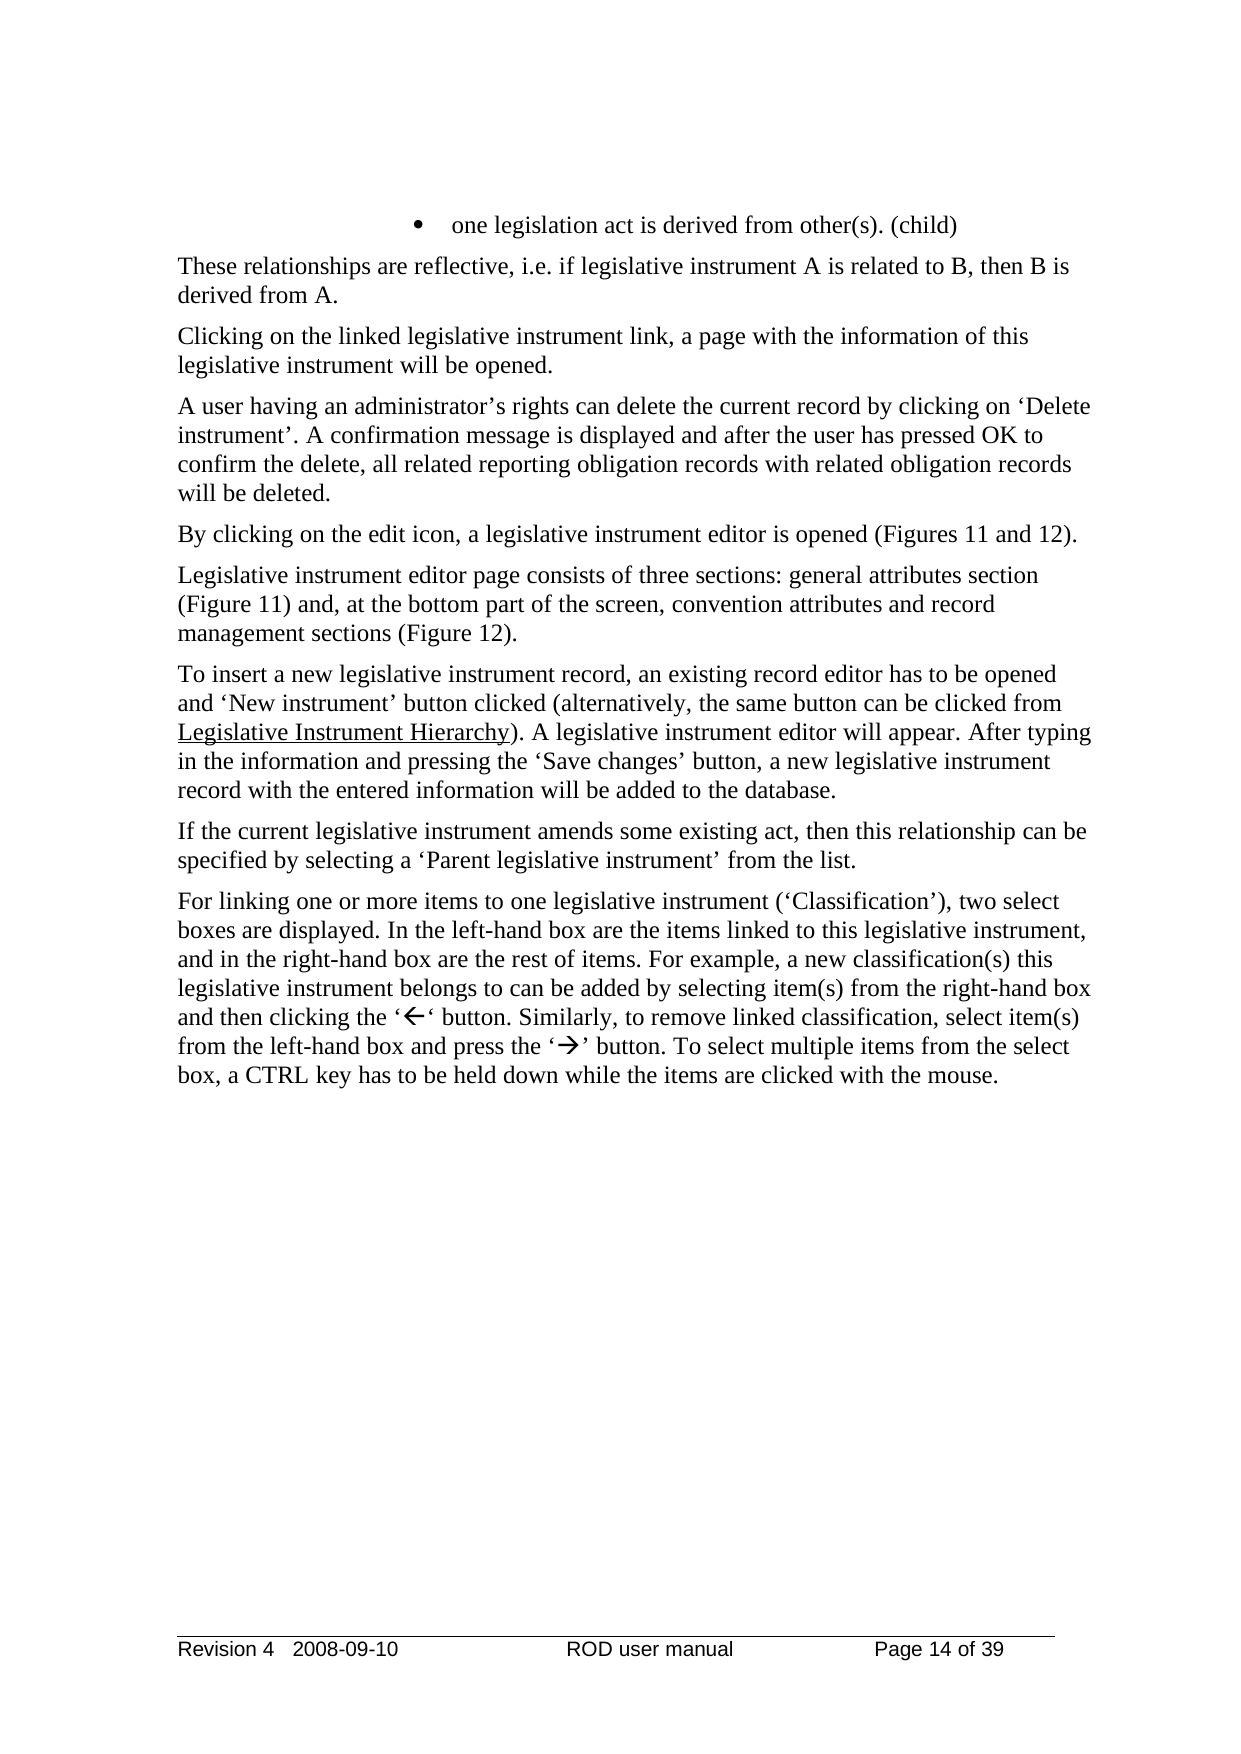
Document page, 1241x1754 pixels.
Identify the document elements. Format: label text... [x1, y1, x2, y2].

text By clicking on the edit icon, a legislative instrument editor is opened (Figures 11 and 12). [177, 519, 1092, 548]
text For linking one or more items to one legislative instrument (‘Classification’), two select boxes are displayed. In the left-hand box are the items linked to this legislative instrument, and in the right-hand box are the rest of items. For example, a new classification(s) this legislative instrument belongs to can be added by selecting item(s) from the right-hand box and then clicking the ‘‘ button. Similarly, to remove linked classification, select item(s) from the left-hand box and press the ‘’ button. To select multiple items from the select box, a CTRL key has to be held down while the items are clicked with the mouse. [177, 886, 1092, 1089]
text A user having an administrator’s rights can delete the current record by clicking on ‘Delete instrument’. A confirmation message is displayed and after the user has pressed OK to confirm the delete, all related reporting obligation records with related obligation records will be deleted. [177, 391, 1092, 507]
text These relationships are reflective, i.e. if legislative instrument A is related to B, then B is derived from A. [177, 251, 1092, 309]
text To insert a new legislative instrument record, an existing record editor has to be opened and ‘New instrument’ button clicked (alternatively, the same button can be clicked from Legislative Instrument Hierarchy). A legislative instrument editor will appear. After typing in the information and pressing the ‘Save changes’ button, a new legislative instrument record with the entered information will be added to the database. [177, 659, 1092, 804]
text Clicking on the linked legislative instrument link, a page with the information of this legislative instrument will be opened. [177, 321, 1092, 379]
text If the current legislative instrument amends some existing act, then this relationship can be specified by selecting a ‘Parent legislative instrument’ from the list. [177, 816, 1092, 874]
list one legislation act is derived from other(s). (child) [414, 210, 1092, 239]
text Legislative instrument editor page consists of three sections: general attributes section (Figure 11) and, at the bottom part of the screen, convention attributes and record management sections (Figure 12). [177, 560, 1092, 647]
